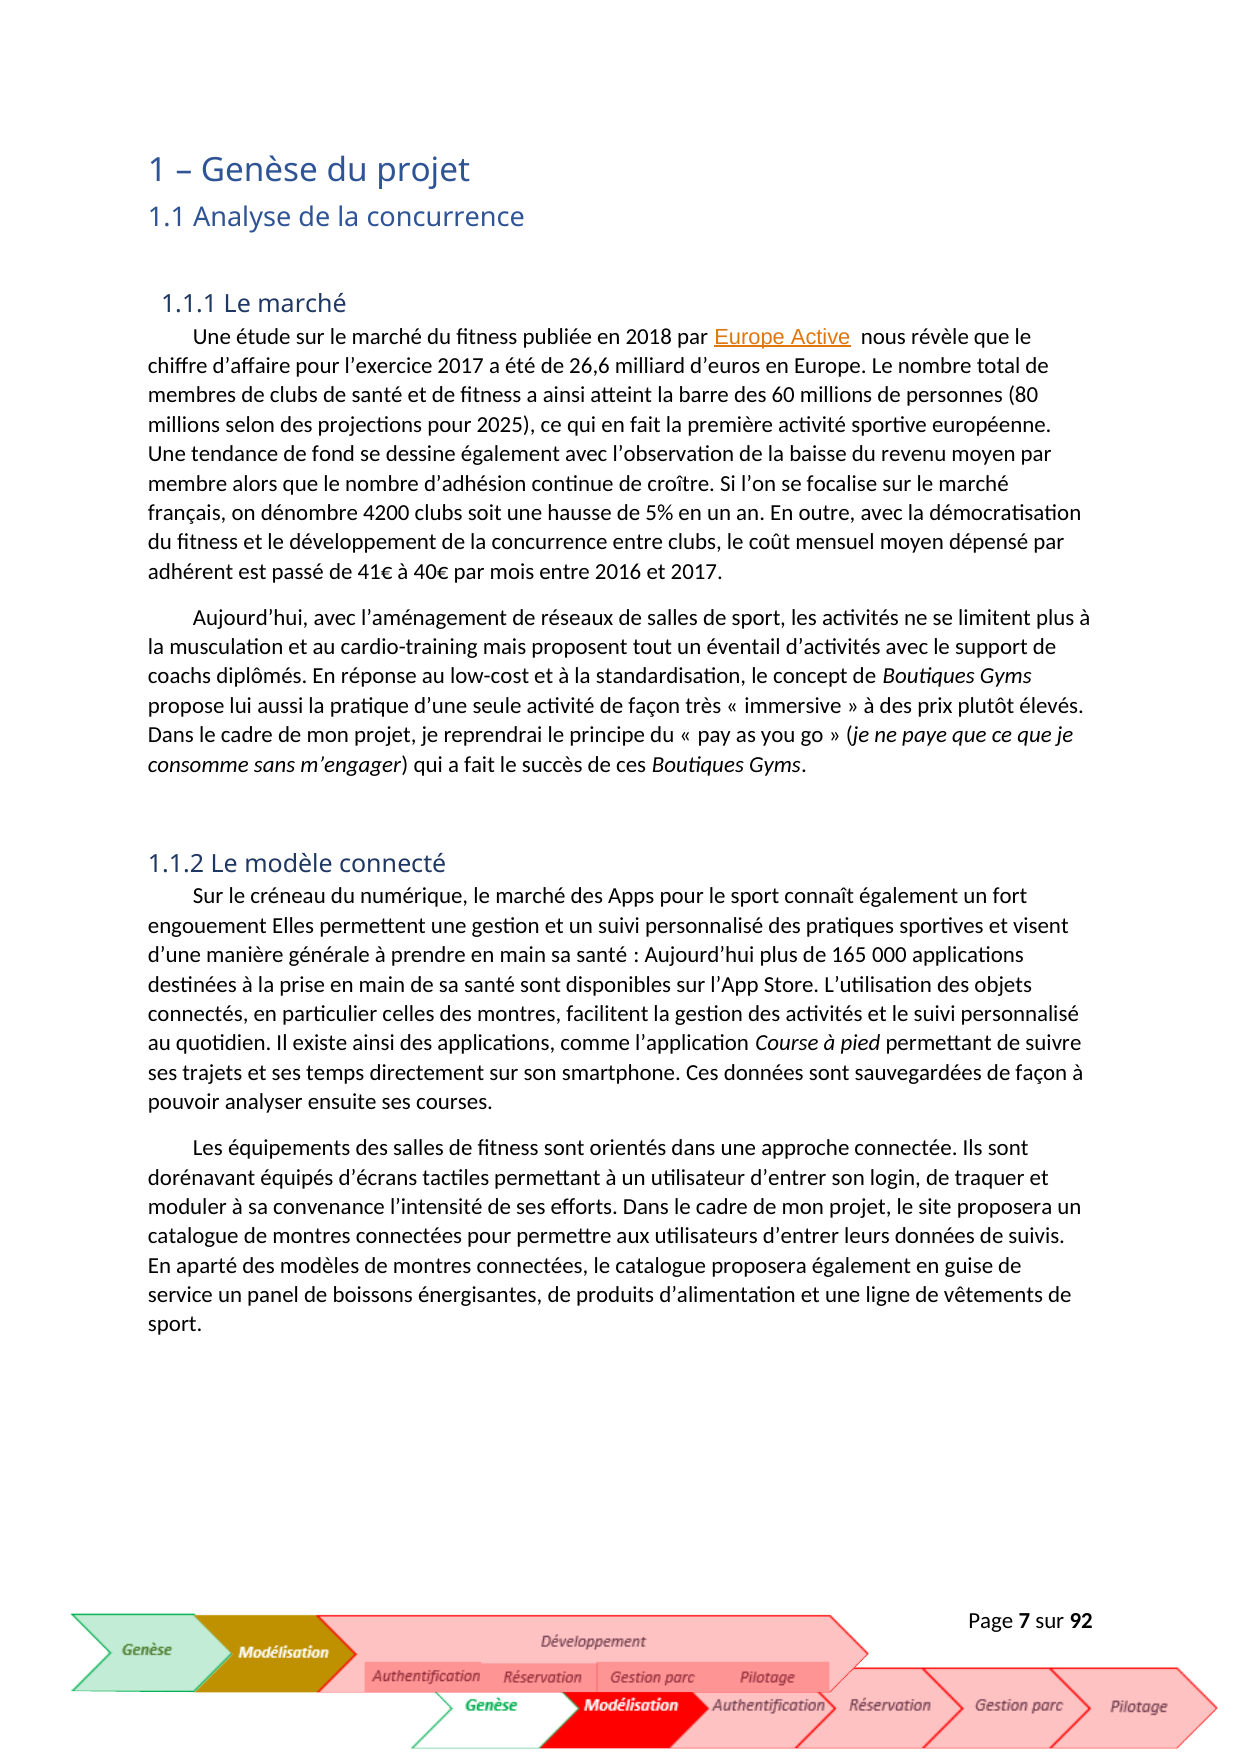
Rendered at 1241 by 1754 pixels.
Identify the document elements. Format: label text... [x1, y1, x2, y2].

text Les équipements des salles de fitness sont orientés dans une approche connectée. Ils sont dorénavant équipés d’écrans tactiles permettant à un utilisateur d’entrer son login, de traquer et moduler à sa convenance l’intensité de ses efforts. Dans le cadre de mon projet, le site proposera un catalogue de montres connectées pour permettre aux utilisateurs d’entrer leurs données de suivis. En aparté des modèles de montres connectées, le catalogue proposera également en guise de service un panel de boissons énergisantes, de produits d’alimentation et une ligne de vêtements de sport. [148, 1133, 1092, 1338]
text Une étude sur le marché du fitness publiée en 2018 par Europe Active nous révèle que le chiffre d’affaire pour l’exercice 2017 a été de 26,6 milliard d’euros en Europe. Le nombre total de membres de clubs de santé et de fitness a ainsi atteint la barre des 60 millions de personnes (80 millions selon des projections pour 2025), ce qui en fait la première activité sportive européenne. Une tendance de fond se dessine également avec l’observation de la baisse du revenu moyen par membre alors que le nombre d’adhésion continue de croître. Si l’on se focalise sur le marché français, on dénombre 4200 clubs soit une hausse de 5% en un an. En outre, avec la démocratisation du fitness et le développement de la concurrence entre clubs, le coût mensuel moyen dépensé par adhérent est passé de 41€ à 40€ par mois entre 2016 et 2017. [148, 322, 1092, 585]
subtitle 1.1.1 Le marché [148, 286, 1092, 320]
subtitle 1.1 Analyse de la concurrence [148, 197, 1092, 234]
text Sur le créneau du numérique, le marché des Apps pour le sport connaît également un fort engouement Elles permettent une gestion et un suivi personnalisé des pratiques sportives et visent d’une manière générale à prendre en main sa santé : Aujourd’hui plus de 165 000 applications destinées à la prise en main de sa santé sont disponibles sur l’App Store. L’utilisation des objets connectés, en particulier celles des montres, facilitent la gestion des activités et le suivi personnalisé au quotidien. Il existe ainsi des applications, comme l’application Course à pied permettant de suivre ses trajets et ses temps directement sur son smartphone. Ces données sont sauvegardées de façon à pouvoir analyser ensuite ses courses. [148, 882, 1092, 1115]
subtitle 1 – Genèse du projet [148, 145, 1092, 191]
subtitle 1.1.2 Le modèle connecté [148, 846, 1092, 880]
text Aujourd’hui, avec l’aménagement de réseaux de salles de sport, les activités ne se limitent plus à la musculation et au cardio-training mais proposent tout un éventail d’activités avec le support de coachs diplômés. En réponse au low-cost et à la standardisation, le concept de Boutiques Gyms propose lui aussi la pratique d’une seule activité de façon très « immersive » à des prix plutôt élevés. Dans le cadre de mon projet, je reprendrai le principe du « pay as you go » (je ne paye que ce que je consomme sans m’engager) qui a fait le succès de ces Boutiques Gyms. [148, 603, 1092, 778]
